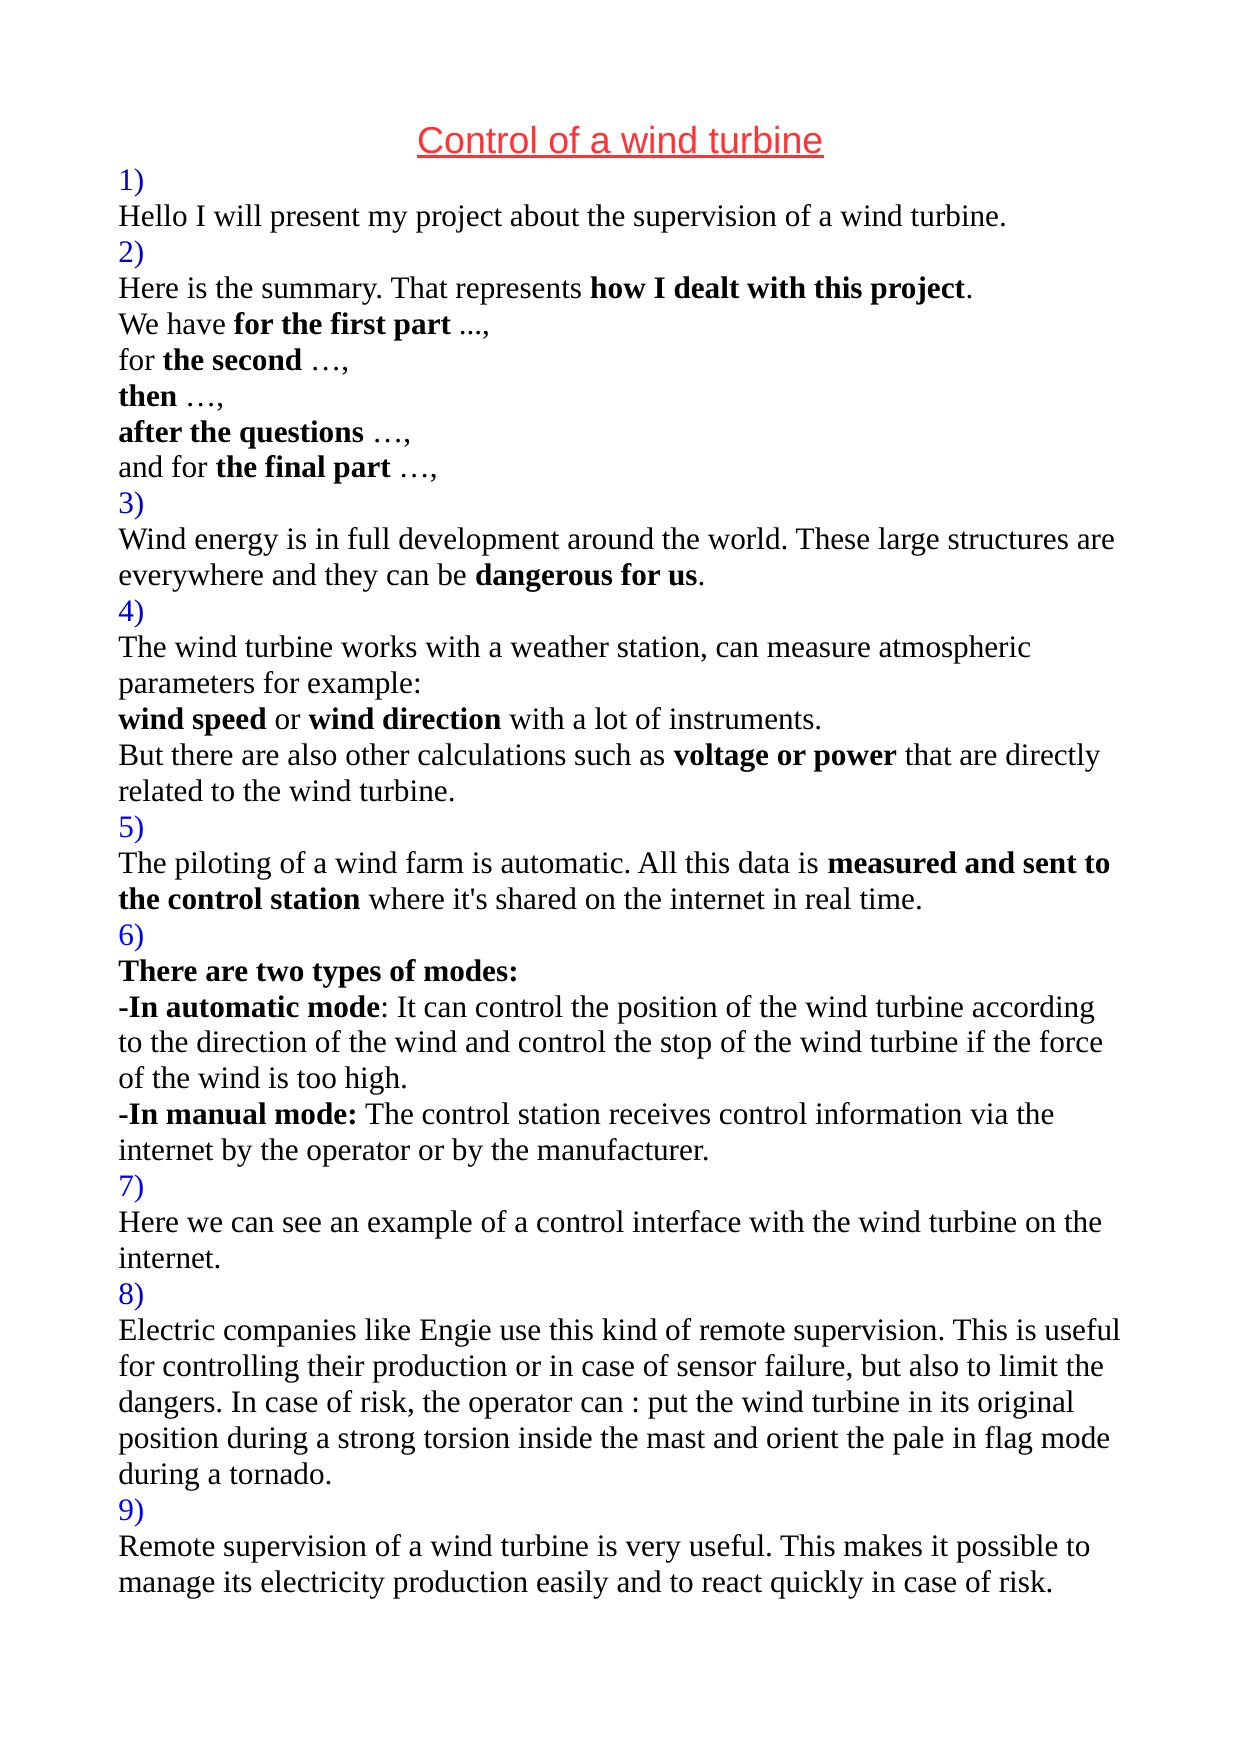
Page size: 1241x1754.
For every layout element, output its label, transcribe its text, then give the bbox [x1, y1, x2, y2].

text and for the final part …, [118, 449, 1122, 485]
text But there are also other calculations such as voltage or power that are directly related to the wind turbine. [118, 736, 1122, 808]
text after the questions …, [118, 413, 1122, 449]
text -In automatic mode: It can control the position of the wind turbine according to the direction of the wind and control the stop of the wind turbine if the force of the wind is too high. [118, 988, 1122, 1096]
text then …, [118, 377, 1122, 413]
text 2) [118, 233, 1122, 269]
text for the second …, [118, 341, 1122, 377]
text The wind turbine works with a weather station, can measure atmospheric parameters for example: [118, 628, 1122, 700]
text Electric companies like Engie use this kind of remote supervision. This is useful for controlling their production or in case of sensor failure, but also to limit the dangers. In case of risk, the operator can : put the wind turbine in its original position during a strong torsion inside the mast and orient the pale in flag mode during a tornado. [118, 1311, 1122, 1491]
text 8) [118, 1275, 1122, 1311]
text Remote supervision of a wind turbine is very useful. This makes it possible to manage its electricity production easily and to react quickly in case of risk. [118, 1527, 1122, 1599]
text Here is the summary. That represents how I dealt with this project. [118, 269, 1122, 305]
text 7) [118, 1167, 1122, 1203]
text 5) [118, 808, 1122, 844]
text -In manual mode: The control station receives control information via the internet by the operator or by the manufacturer. [118, 1096, 1122, 1167]
text We have for the first part ..., [118, 305, 1122, 341]
text Hello I will present my project about the supervision of a wind turbine. [118, 197, 1122, 233]
text Wind energy is in full development around the world. These large structures are everywhere and they can be dangerous for us. [118, 521, 1122, 592]
text 3) [118, 485, 1122, 521]
text There are two types of modes: [118, 952, 1122, 988]
text Control of a wind turbine [118, 118, 1122, 161]
text 6) [118, 916, 1122, 952]
text 1) [118, 161, 1122, 197]
text 9) [118, 1491, 1122, 1527]
text Here we can see an example of a control interface with the wind turbine on the internet. [118, 1203, 1122, 1275]
text wind speed or wind direction with a lot of instruments. [118, 700, 1122, 736]
text 4) [118, 592, 1122, 628]
text The piloting of a wind farm is automatic. All this data is measured and sent to the control station where it's shared on the internet in real time. [118, 844, 1122, 916]
